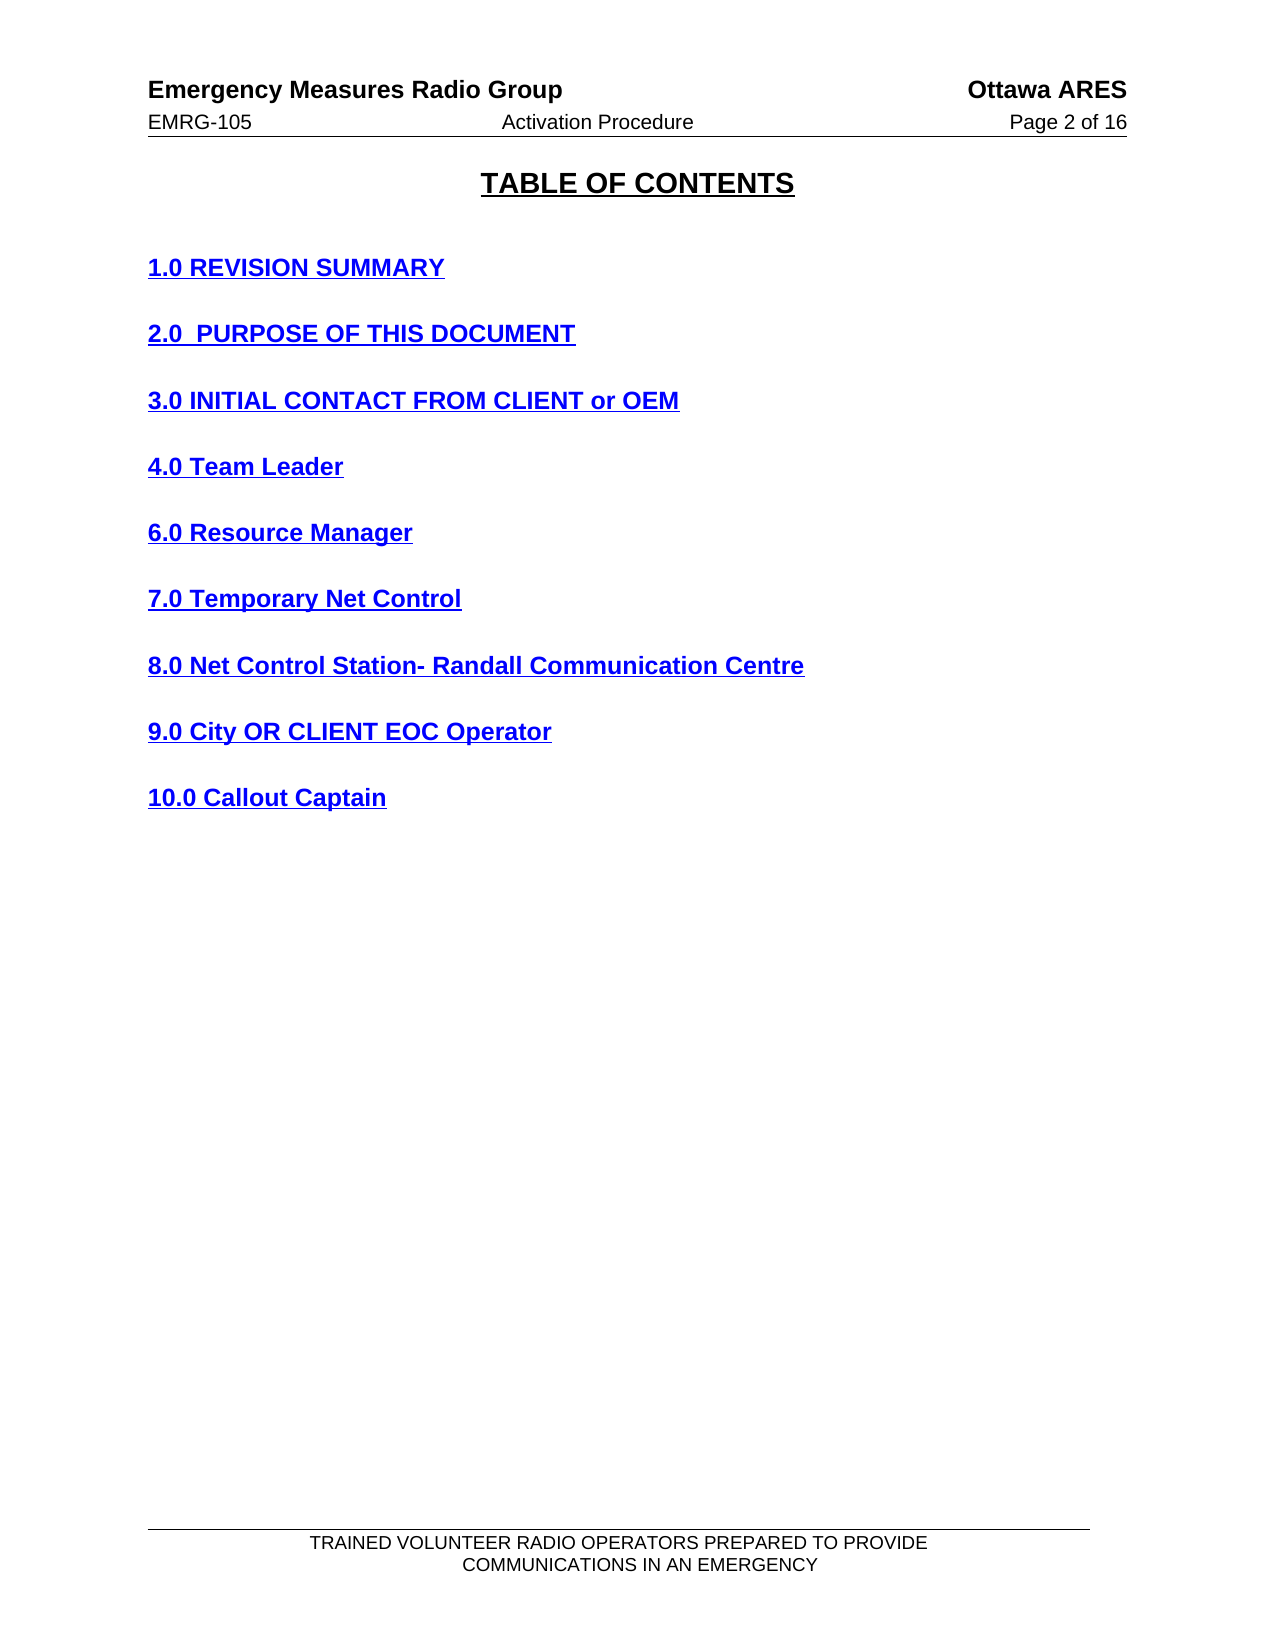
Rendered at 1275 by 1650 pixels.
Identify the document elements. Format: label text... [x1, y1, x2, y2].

text 2.0 PURPOSE OF THIS DOCUMENT [148, 319, 1127, 348]
text TABLE OF CONTENTS [148, 166, 1127, 199]
text 10.0 Callout Captain [148, 783, 1127, 812]
text 8.0 Net Control Station- Randall Communication Centre [148, 651, 1127, 679]
text 7.0 Temporary Net Control [148, 584, 1127, 613]
text 4.0 Team Leader [148, 452, 1127, 481]
text 1.0 REVISION SUMMARY [148, 253, 1127, 282]
text 3.0 INITIAL CONTACT FROM CLIENT or OEM [148, 386, 1127, 414]
text 6.0 Resource Manager [148, 518, 1127, 547]
text 9.0 City OR CLIENT EOC Operator [148, 717, 1127, 746]
